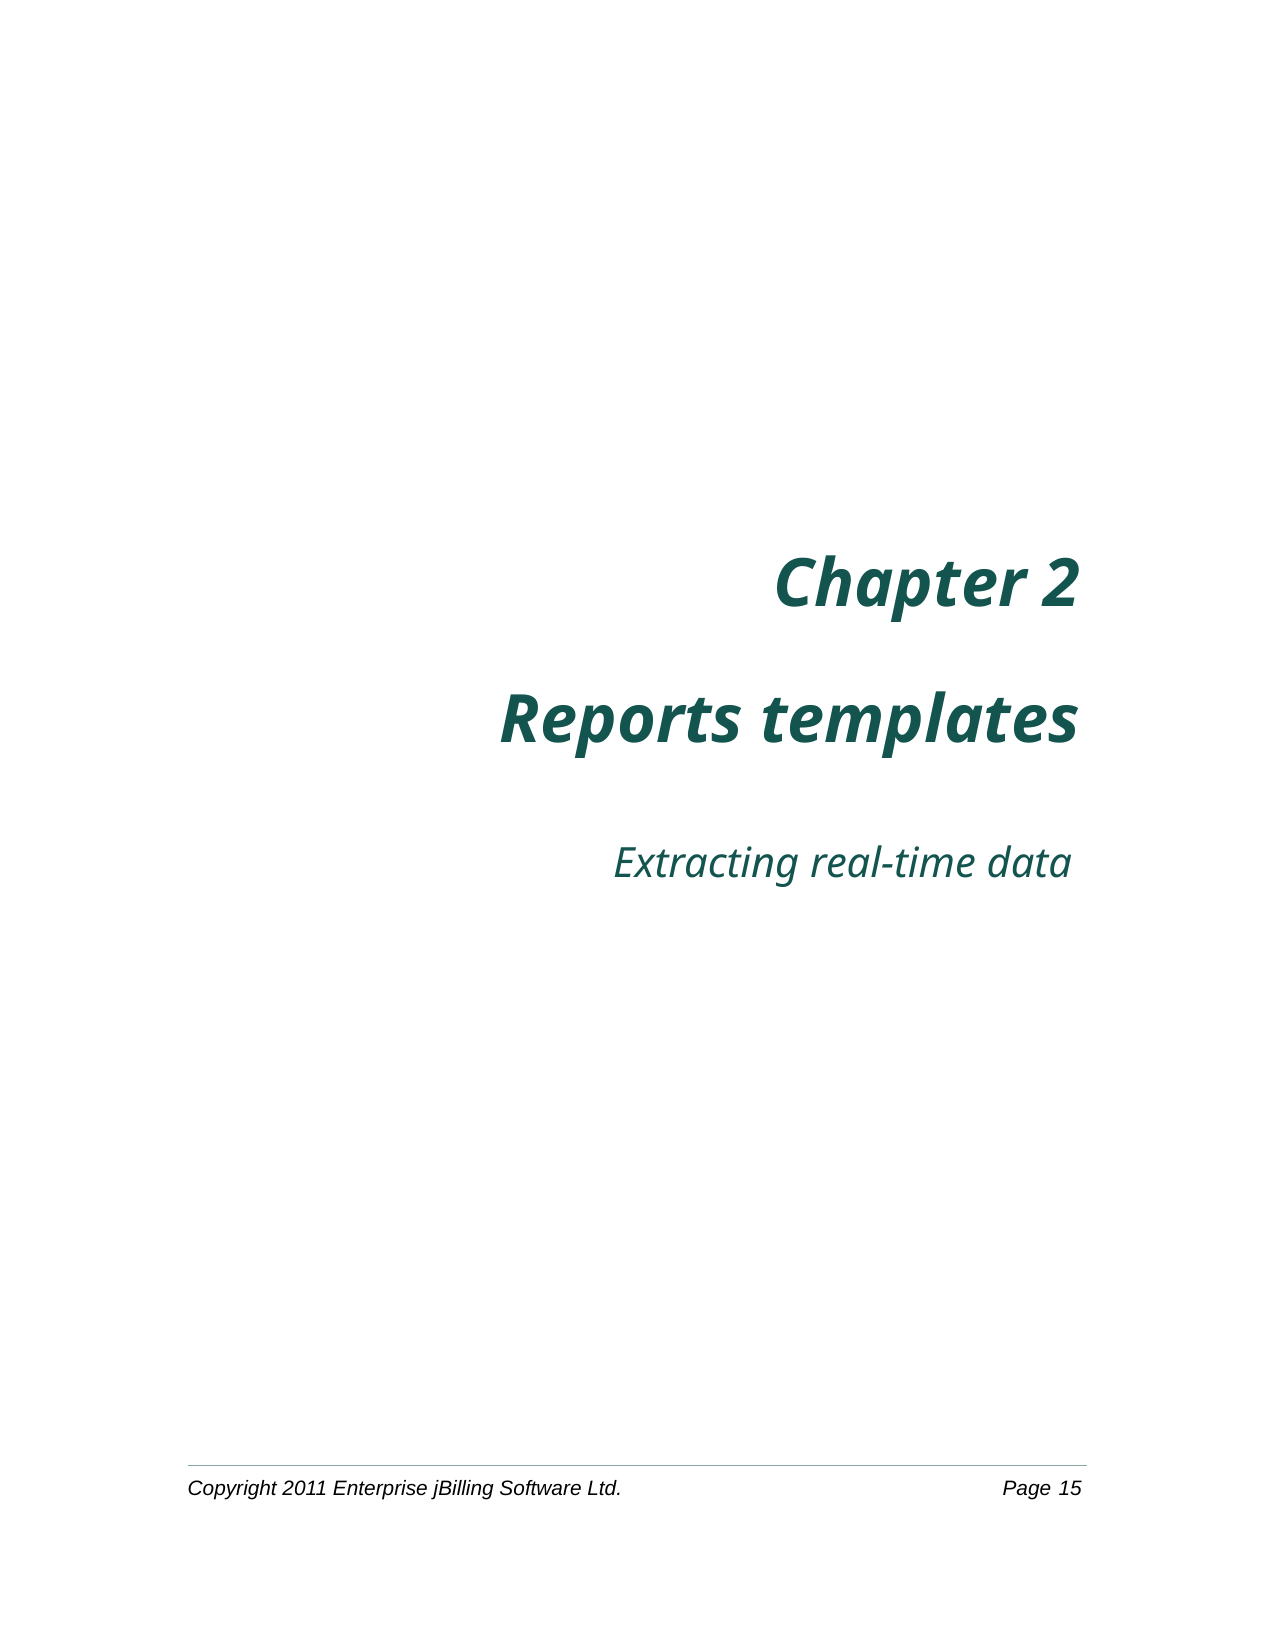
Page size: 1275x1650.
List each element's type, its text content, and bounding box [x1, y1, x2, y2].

subtitle Extracting real-time data [187, 832, 1087, 889]
subtitle Chapter 2 Reports templates [187, 535, 1087, 762]
